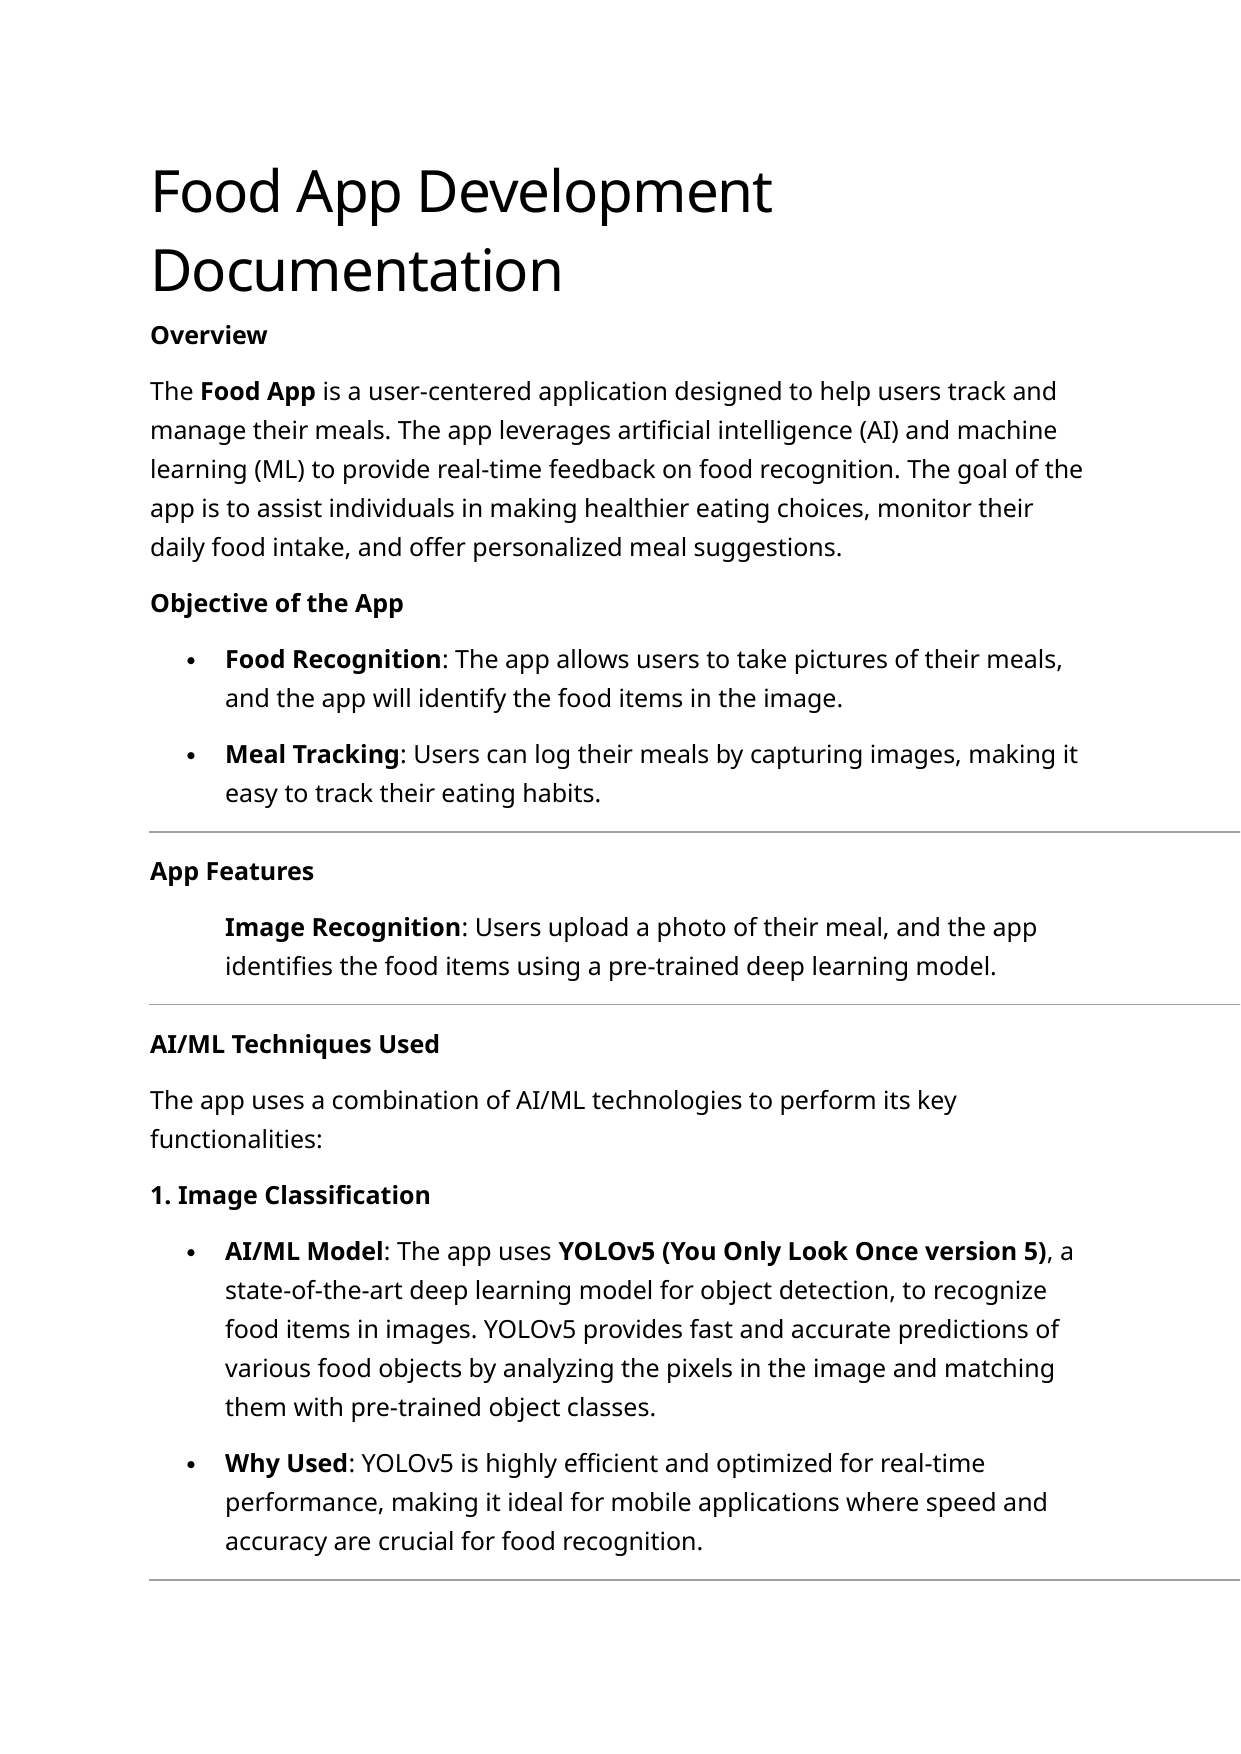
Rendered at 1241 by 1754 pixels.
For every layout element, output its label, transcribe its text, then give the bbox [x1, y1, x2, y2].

text App Features [150, 853, 1090, 888]
text The app uses a combination of AI/ML technologies to perform its key functionalities: [150, 1082, 1090, 1156]
text Objective of the App [150, 586, 1090, 620]
list Why Used: YOLOv5 is highly efficient and optimized for real-time performance, making it ideal for mobile applications where speed and accuracy are crucial for food recognition. [187, 1446, 1090, 1558]
text 1. Image Classification [150, 1177, 1090, 1211]
list Meal Tracking: Users can log their meals by capturing images, making it easy to track their eating habits. [187, 736, 1090, 810]
list Food Recognition: The app allows users to take pictures of their meals, and the app will identify the food items in the image. [187, 641, 1090, 715]
text Overview [150, 317, 1090, 351]
text AI/ML Techniques Used [150, 1026, 1090, 1061]
list AI/ML Model: The app uses YOLOv5 (You Only Look Once version 5), a state-of-the-art deep learning model for object detection, to recognize food items in images. YOLOv5 provides fast and accurate predictions of various food objects by analyzing the pixels in the image and matching them with pre-trained object classes. [187, 1233, 1090, 1424]
text The Food App is a user-centered application designed to help users track and manage their meals. The app leverages artificial intelligence (AI) and machine learning (ML) to provide real-time feedback on food recognition. The goal of the app is to assist individuals in making healthier eating choices, monitor their daily food intake, and offer personalized meal suggestions. [150, 373, 1090, 564]
text Image Recognition: Users upload a photo of their meal, and the app identifies the food items using a pre-trained deep learning model. [225, 909, 1090, 983]
title Food App Development Documentation [150, 150, 1090, 309]
